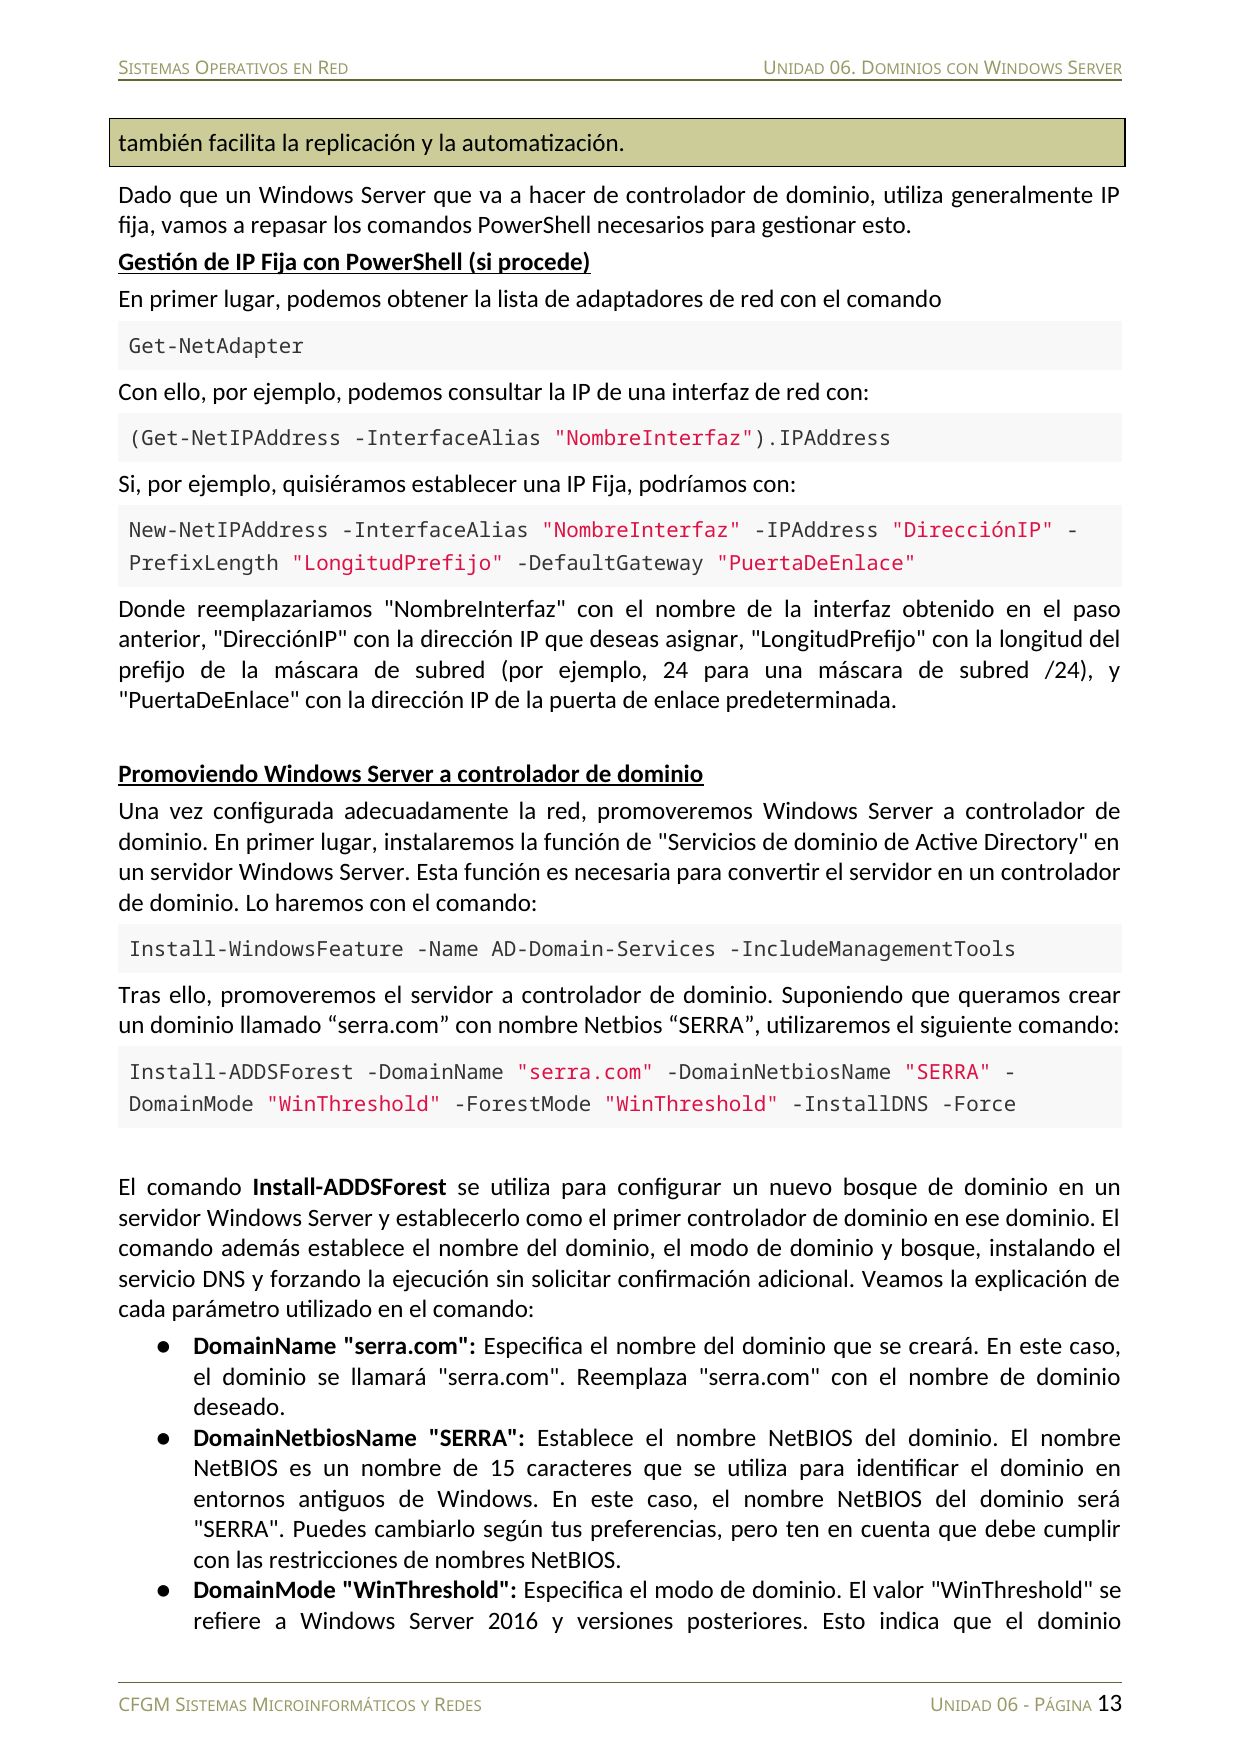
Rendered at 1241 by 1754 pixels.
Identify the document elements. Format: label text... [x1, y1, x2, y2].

text El comando Install-ADDSForest se utiliza para configurar un nuevo bosque de dominio en un servidor Windows Server y establecerlo como el primer controlador de dominio en ese dominio. El comando además establece el nombre del dominio, el modo de dominio y bosque, instalando el servicio DNS y forzando la ejecución sin solicitar confirmación adicional. Veamos la explicación de cada parámetro utilizado en el comando: [118, 1171, 1122, 1324]
list DomainMode "WinThreshold": Especifica el modo de dominio. El valor "WinThreshold" se refiere a Windows Server 2016 y versiones posteriores. Esto indica que el dominio [156, 1574, 1122, 1636]
text Donde reemplazariamos "NombreInterfaz" con el nombre de la interfaz obtenido en el paso anterior, "DirecciónIP" con la dirección IP que deseas asignar, "LongitudPrefijo" con la longitud del prefijo de la máscara de subred (por ejemplo, 24 para una máscara de subred /24), y "PuertaDeEnlace" con la dirección IP de la puerta de enlace predeterminada. [118, 593, 1122, 715]
text Gestión de IP Fija con PowerShell (si procede) [118, 247, 1122, 277]
table_header New-NetIPAddress -InterfaceAlias "NombreInterfaz" -IPAddress "DirecciónIP" -PrefixLength "LongitudPrefijo" -DefaultGateway "PuertaDeEnlace" [118, 505, 1122, 587]
table_header Install-WindowsFeature -Name AD-Domain-Services -IncludeManagementTools [118, 924, 1122, 973]
table_header Install-ADDSForest -DomainName "serra.com" -DomainNetbiosName "SERRA" -DomainMode "WinThreshold" -ForestMode "WinThreshold" -InstallDNS -Force [118, 1046, 1122, 1128]
table_header (Get-NetIPAddress -InterfaceAlias "NombreInterfaz").IPAddress [118, 413, 1122, 462]
text Una vez configurada adecuadamente la red, promoveremos Windows Server a controlador de dominio. En primer lugar, instalaremos la función de "Servicios de dominio de Active Directory" en un servidor Windows Server. Esta función es necesaria para convertir el servidor en un controlador de dominio. Lo haremos con el comando: [118, 795, 1122, 917]
list DomainNetbiosName "SERRA": Establece el nombre NetBIOS del dominio. El nombre NetBIOS es un nombre de 15 caracteres que se utiliza para identificar el dominio en entornos antiguos de Windows. En este caso, el nombre NetBIOS del dominio será "SERRA". Puedes cambiarlo según tus preferencias, pero ten en cuenta que debe cumplir con las restricciones de nombres NetBIOS. [156, 1422, 1122, 1574]
text Si, por ejemplo, quisiéramos establecer una IP Fija, podríamos con: [118, 468, 1122, 498]
list DomainName "serra.com": Especifica el nombre del dominio que se creará. En este caso, el dominio se llamará "serra.com". Reemplaza "serra.com" con el nombre de dominio deseado. [156, 1330, 1122, 1422]
text En primer lugar, podemos obtener la lista de adaptadores de red con el comando [118, 283, 1122, 314]
text Promoviendo Windows Server a controlador de dominio [118, 758, 1122, 789]
text Dado que un Windows Server que va a hacer de controlador de dominio, utiliza generalmente IP fija, vamos a repasar los comandos PowerShell necesarios para gestionar esto. [118, 179, 1122, 240]
text Con ello, por ejemplo, podemos consultar la IP de una interfaz de red con: [118, 376, 1122, 406]
text Tras ello, promoveremos el servidor a controlador de dominio. Suponiendo que queramos crear un dominio llamado “serra.com” con nombre Netbios “SERRA”, utilizaremos el siguiente comando: [118, 979, 1122, 1040]
text también facilita la replicación y la automatización. [110, 119, 1124, 166]
table_header Get-NetAdapter [118, 321, 1122, 370]
